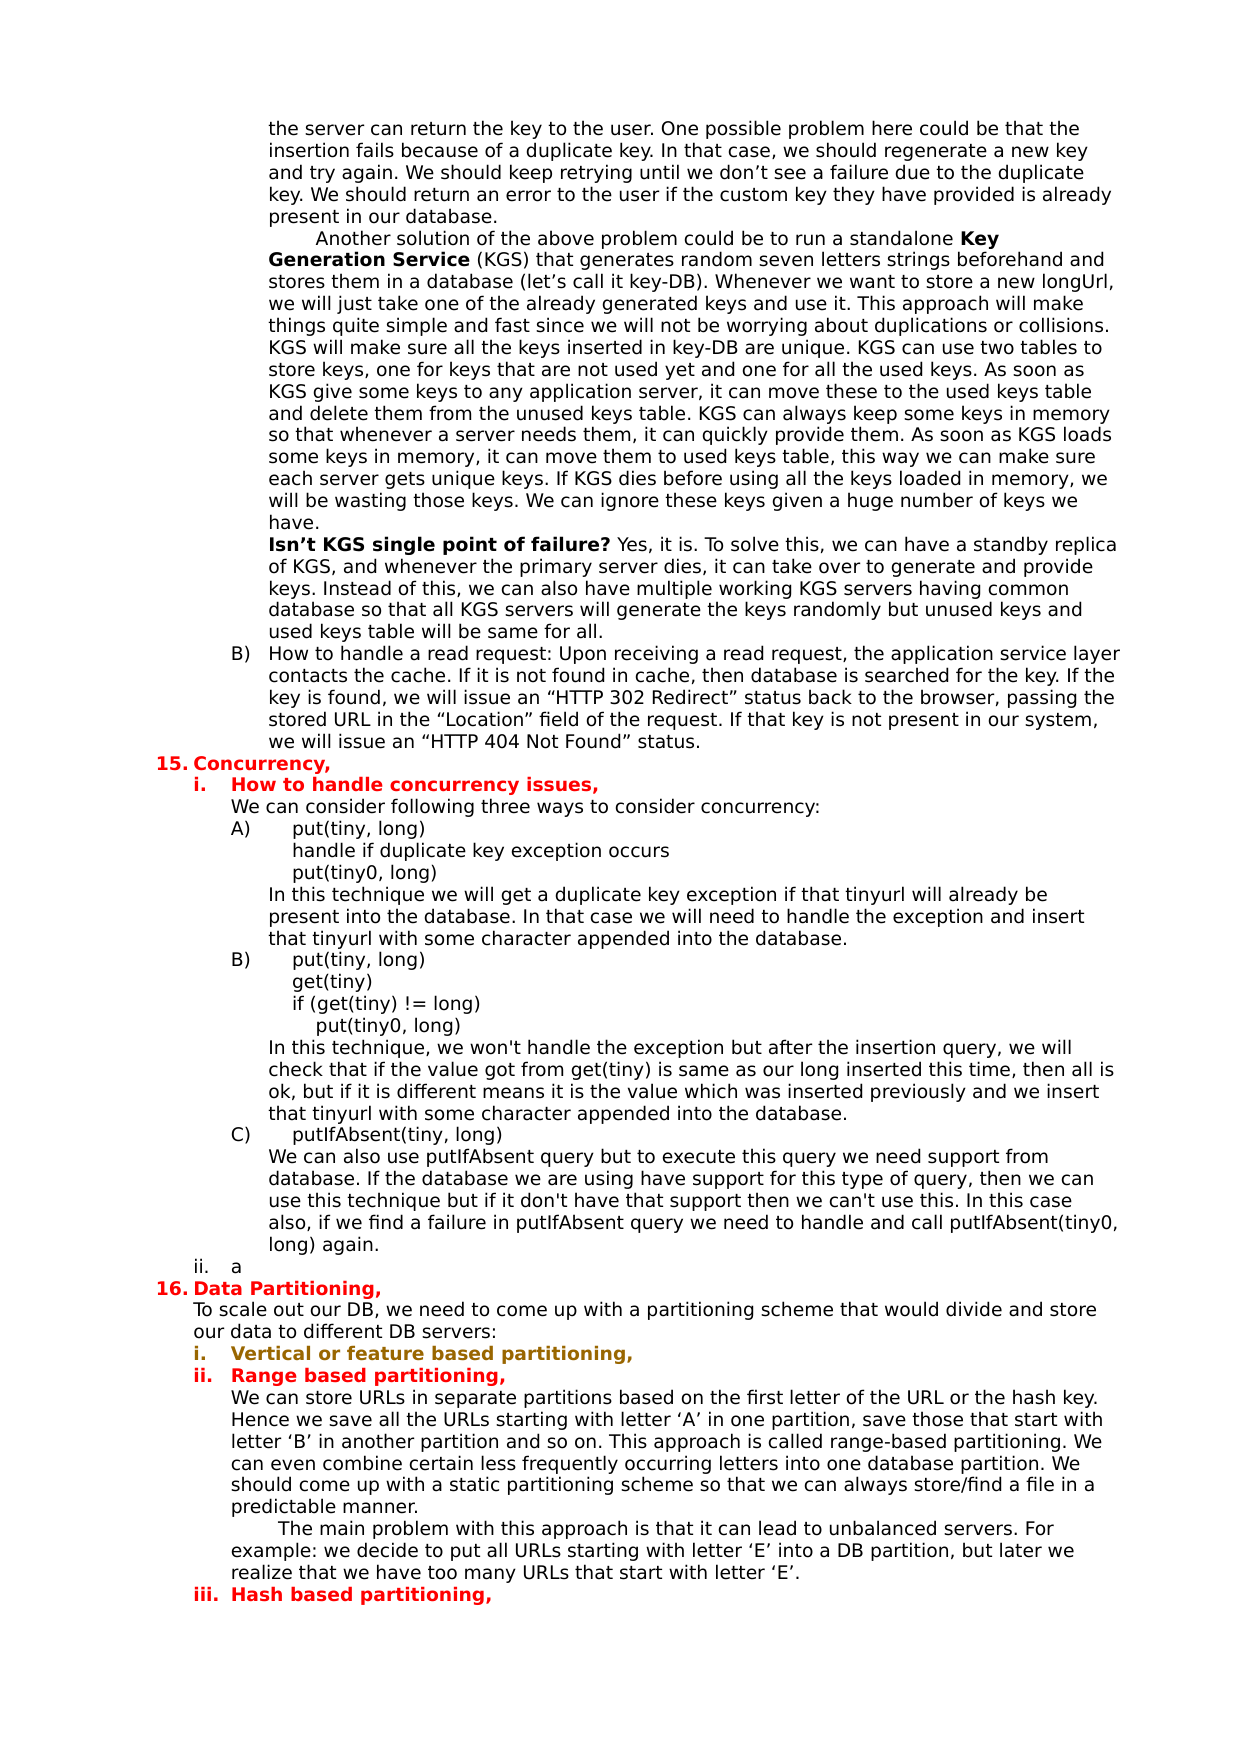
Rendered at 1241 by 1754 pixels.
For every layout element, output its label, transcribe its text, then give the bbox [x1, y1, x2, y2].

list How to handle a read request: Upon receiving a read request, the application service layer contacts the cache. If it is not found in cache, then database is searched for the key. If the key is found, we will issue an “HTTP 302 Redirect” status back to the browser, passing the stored URL in the “Location” field of the request. If that key is not present in our system, we will issue an “HTTP 404 Not Found” status. [231, 643, 1122, 752]
list the server can return the key to the user. One possible problem here could be that the insertion fails because of a duplicate key. In that case, we should regenerate a new key and try again. We should keep retrying until we don’t see a failure due to the duplicate key. We should return an error to the user if the custom key they have provided is already present in our database. [231, 118, 1122, 227]
list put(tiny, long) [231, 818, 1122, 840]
list In this technique we will get a duplicate key exception if that tinyurl will already be present into the database. In that case we will need to handle the exception and insert that tinyurl with some character appended into the database. [231, 884, 1122, 949]
list The main problem with this approach is that it can lead to unbalanced servers. For example: we decide to put all URLs starting with letter ‘E’ into a DB partition, but later we realize that we have too many URLs that start with letter ‘E’. [193, 1518, 1122, 1584]
list handle if duplicate key exception occurs [231, 840, 1122, 862]
list Vertical or feature based partitioning, [193, 1343, 1122, 1365]
list Isn’t KGS single point of failure? Yes, it is. To solve this, we can have a standby replica of KGS, and whenever the primary server dies, it can take over to generate and provide keys. Instead of this, we can also have multiple working KGS servers having common database so that all KGS servers will generate the keys randomly but unused keys and used keys table will be same for all. [231, 534, 1122, 643]
list To scale out our DB, we need to come up with a partitioning scheme that would divide and store our data to different DB servers: [156, 1299, 1122, 1343]
list put(tiny0, long) [231, 1015, 1122, 1037]
list a [193, 1256, 1122, 1277]
list Data Partitioning, [156, 1277, 1122, 1299]
list We can store URLs in separate partitions based on the first letter of the URL or the hash key. Hence we save all the URLs starting with letter ‘A’ in one partition, save those that start with letter ‘B’ in another partition and so on. This approach is called range-based partitioning. We can even combine certain less frequently occurring letters into one database partition. We should come up with a static partitioning scheme so that we can always store/find a file in a predictable manner. [193, 1387, 1122, 1518]
list put(tiny, long) [231, 949, 1122, 971]
list We can also use putIfAbsent query but to execute this query we need support from database. If the database we are using have support for this type of query, then we can use this technique but if it don't have that support then we can't use this. In this case also, if we find a failure in putIfAbsent query we need to handle and call putIfAbsent(tiny0, long) again. [231, 1146, 1122, 1256]
list In this technique, we won't handle the exception but after the insertion query, we will check that if the value got from get(tiny) is same as our long inserted this time, then all is ok, but if it is different means it is the value which was inserted previously and we insert that tinyurl with some character appended into the database. [231, 1037, 1122, 1124]
list if (get(tiny) != long) [231, 993, 1122, 1015]
list get(tiny) [231, 971, 1122, 993]
list putIfAbsent(tiny, long) [231, 1124, 1122, 1146]
list Another solution of the above problem could be to run a standalone Key Generation Service (KGS) that generates random seven letters strings beforehand and stores them in a database (let’s call it key-DB). Whenever we want to store a new longUrl, we will just take one of the already generated keys and use it. This approach will make things quite simple and fast since we will not be worrying about duplications or collisions. KGS will make sure all the keys inserted in key-DB are unique. KGS can use two tables to store keys, one for keys that are not used yet and one for all the used keys. As soon as KGS give some keys to any application server, it can move these to the used keys table and delete them from the unused keys table. KGS can always keep some keys in memory so that whenever a server needs them, it can quickly provide them. As soon as KGS loads some keys in memory, it can move them to used keys table, this way we can make sure each server gets unique keys. If KGS dies before using all the keys loaded in memory, we will be wasting those keys. We can ignore these keys given a huge number of keys we have. [231, 227, 1122, 534]
list We can consider following three ways to consider concurrency: [193, 796, 1122, 818]
list Concurrency, [156, 752, 1122, 774]
list Hash based partitioning, [193, 1584, 1122, 1606]
list Range based partitioning, [193, 1365, 1122, 1387]
list How to handle concurrency issues, [193, 774, 1122, 796]
list put(tiny0, long) [231, 862, 1122, 884]
